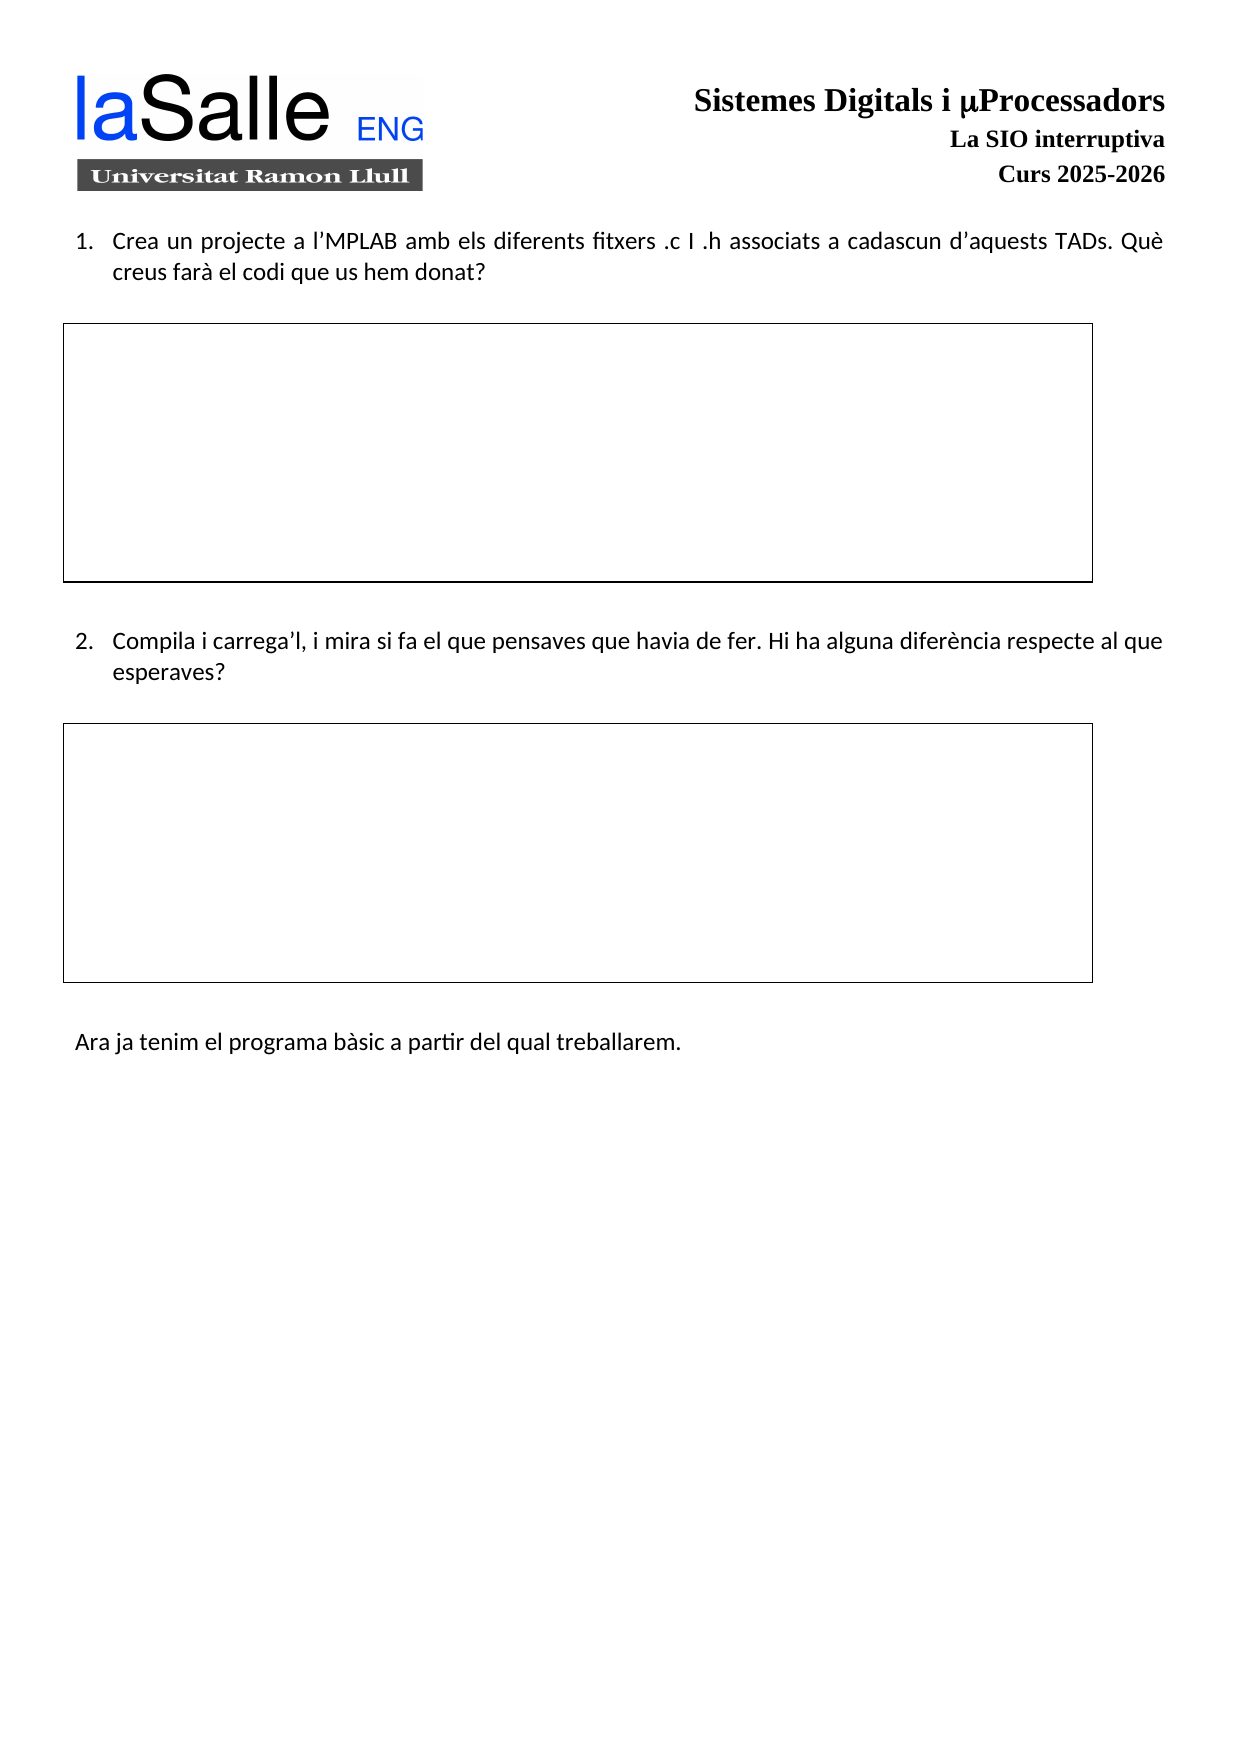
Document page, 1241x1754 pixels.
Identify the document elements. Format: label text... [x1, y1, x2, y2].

table_header [64, 724, 1092, 982]
text Ara ja tenim el programa bàsic a partir del qual treballarem. [75, 1026, 1165, 1056]
picture [77, 74, 423, 192]
table_header [64, 324, 1092, 581]
list Compila i carrega’l, i mira si fa el que pensaves que havia de fer. Hi ha alguna diferència respecte al que esperaves? [75, 625, 1165, 686]
list Crea un projecte a l’MPLAB amb els diferents fitxers .c I .h associats a cadascun d’aquests TADs. Què creus farà el codi que us hem donat? [75, 225, 1165, 286]
